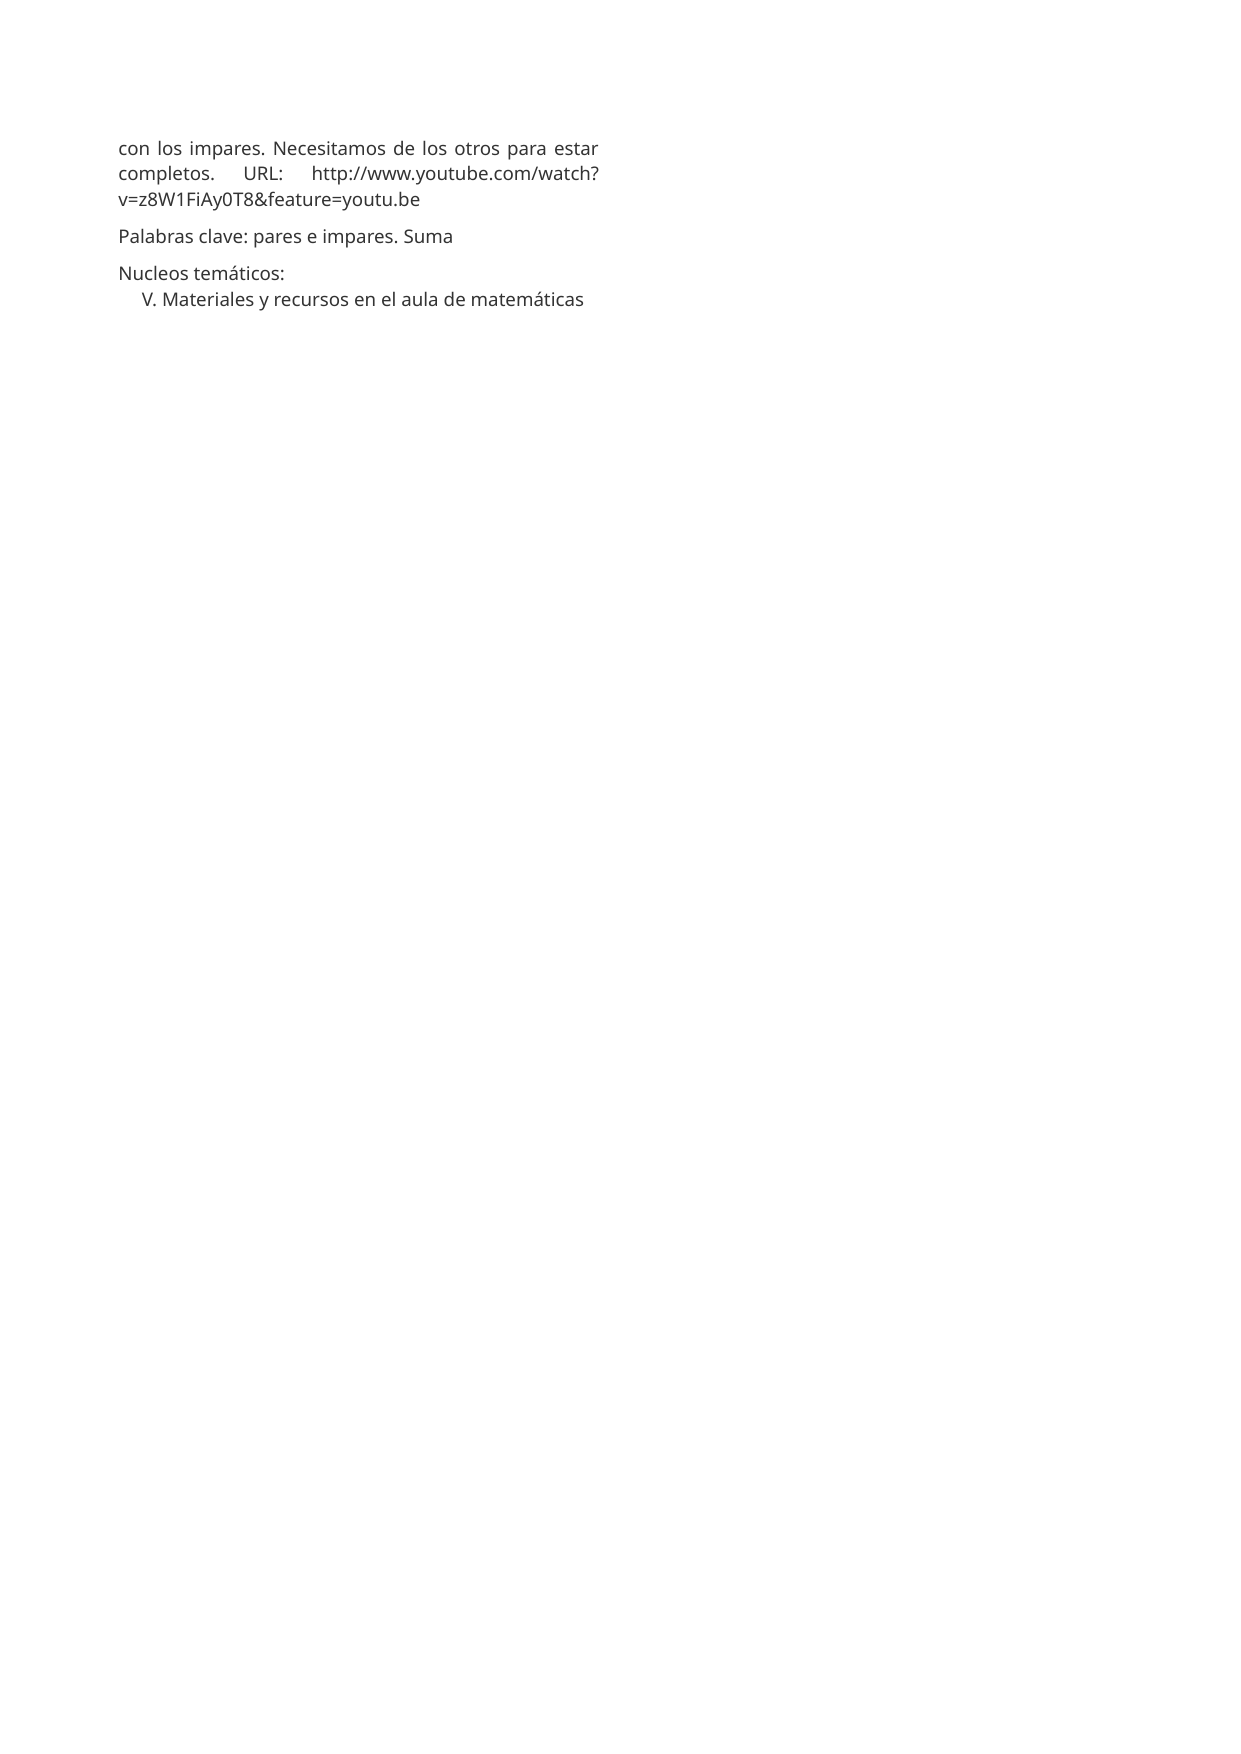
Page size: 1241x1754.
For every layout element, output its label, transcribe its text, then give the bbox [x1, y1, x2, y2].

text Nucleos temáticos: [118, 260, 599, 286]
text con los impares. Necesitamos de los otros para estar completos. URL: http://www.youtube.com/watch?v=z8W1FiAy0T8&feature=youtu.be [118, 135, 599, 211]
text V. Materiales y recursos en el aula de matemáticas [130, 286, 599, 311]
text Palabras clave: pares e impares. Suma [118, 223, 599, 249]
